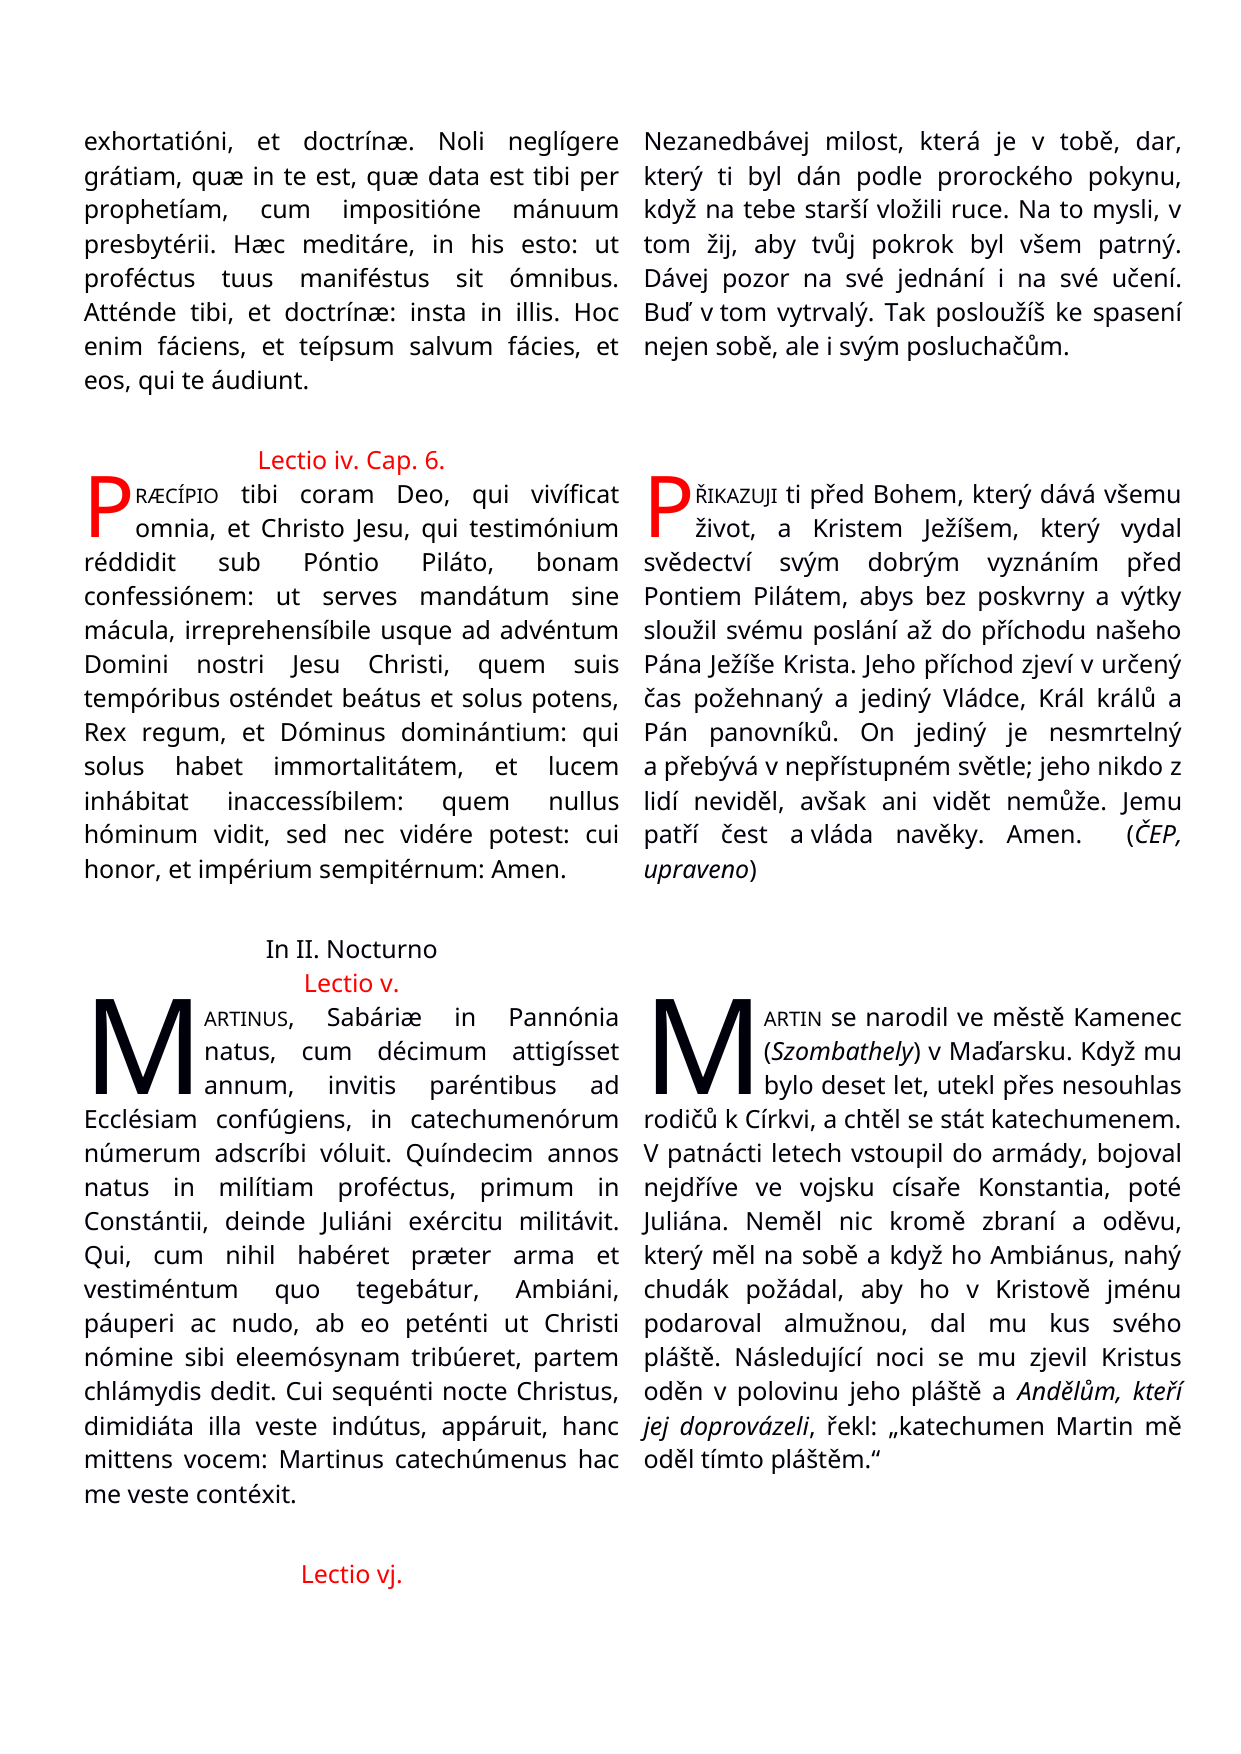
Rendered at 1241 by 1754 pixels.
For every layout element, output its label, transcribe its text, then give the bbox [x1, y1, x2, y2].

table_cell [631, 1550, 1194, 1596]
table_cell Lectio iv. Cap. 6. Præcípio tibi coram Deo, qui vivíficat omnia, et Christo Jesu, qui testimónium réddidit sub Póntio Piláto, bonam confessiónem: ut serves mandátum sine mácula, irreprehensíbile usque ad advéntum Domini nostri Jesu Christi, quem suis tempóribus osténdet beátus et solus potens, Rex regum, et Dóminus dominántium: qui solus habet immortalitátem, et lucem inhábitat inaccessíbilem: quem nullus hóminum vidit, sed nec vidére potest: cui honor, et impérium sempitérnum: Amen. [72, 437, 631, 925]
table_cell Lectio vj. [72, 1550, 631, 1596]
table_cell In II. Nocturno Lectio v. Martinus, Sabáriæ in Pannónia natus, cum décimum attigísset annum, invitis paréntibus ad Ecclésiam confúgiens, in catechumenórum númerum adscríbi vóluit. Quíndecim annos natus in milítiam proféctus, primum in Constántii, deinde Juliáni exércitu militávit. Qui, cum nihil habéret præter arma et vestiméntum quo tegebátur, Ambiáni, páuperi ac nudo, ab eo peténti ut Christi nómine sibi eleemósynam tribúeret, partem chlámydis dedit. Cui sequénti nocte Christus, dimidiáta illa veste indútus, appáruit, hanc mittens vocem: Martinus catechúmenus hac me veste contéxit. [72, 925, 631, 1550]
table_cell exhortatióni, et doctrínæ. Noli neglígere grátiam‚ quæ in te est, quæ data est tibi per prophetíam, cum impositióne mánuum presbytérii. Hæc meditáre, in his esto: ut proféctus tuus maniféstus sit ómnibus. Atténde tibi, et doctrínæ: insta in illis. Hoc enim fáciens, et teípsum salvum fácies‚ et eos, qui te áudiunt. [72, 118, 631, 437]
table_cell Přikazuji ti před Bohem, který dává všemu život, a Kristem Ježíšem, který vydal svědectví svým dobrým vyznáním před Pontiem Pilátem, abys bez poskvrny a výtky sloužil svému poslání až do příchodu našeho Pána Ježíše Krista. Jeho příchod zjeví v určený čas požehnaný a jediný Vládce, Král králů a Pán panovníků. On jediný je nesmrtelný a přebývá v nepřístupném světle; jeho nikdo z lidí neviděl, avšak ani vidět nemůže. Jemu patří čest a vláda navěky. Amen. (ČEP, upraveno) [631, 437, 1194, 925]
table_cell Martin se narodil ve městě Kamenec (Szombathely) v Maďarsku. Když mu bylo deset let, utekl přes nesouhlas rodičů k Církvi, a chtěl se stát katechumenem. V patnácti letech vstoupil do armády, bojoval nejdříve ve vojsku císaře Konstantia, poté Juliána. Neměl nic kromě zbraní a oděvu, který měl na sobě a když ho Ambiánus, nahý chudák požádal, aby ho v Kristově jménu podaroval almužnou, dal mu kus svého pláště. Následující noci se mu zjevil Kristus oděn v polovinu jeho pláště a Andělům, kteří jej doprovázeli, řekl: „katechumen Martin mě oděl tímto pláštěm.“ [631, 925, 1194, 1550]
table_cell Nezanedbávej milost, která je v tobě, dar, který ti byl dán podle prorockého pokynu, když na tebe starší vložili ruce. Na to mysli, v tom žij, aby tvůj pokrok byl všem patrný. Dávej pozor na své jednání i na své učení. Buď v tom vytrvalý. Tak posloužíš ke spasení nejen sobě, ale i svým posluchačům. [631, 118, 1194, 437]
